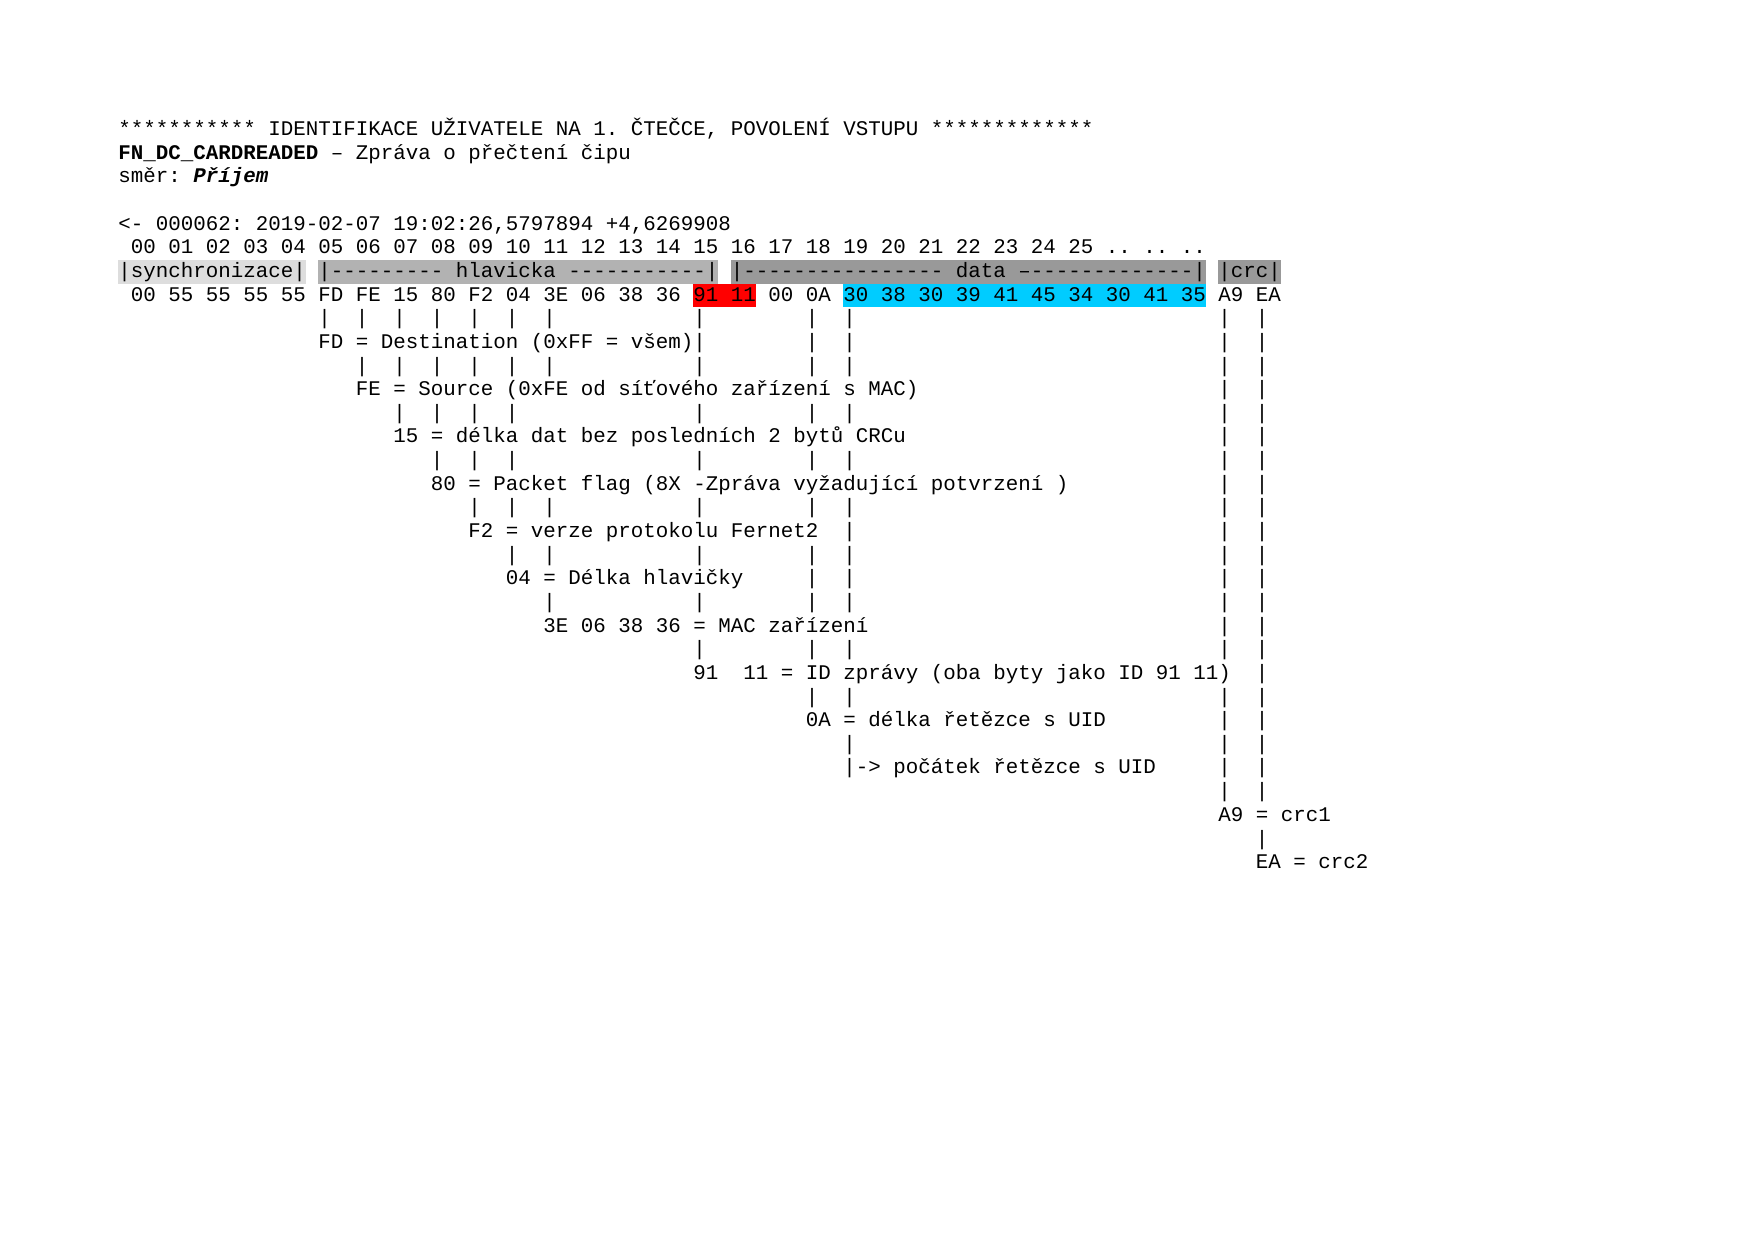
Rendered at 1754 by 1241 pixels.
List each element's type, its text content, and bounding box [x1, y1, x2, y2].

text | | | | | | | [118, 544, 1636, 567]
text | | | | | | | | | | | [118, 354, 1636, 378]
text | | | | | | [118, 591, 1636, 615]
text 80 = Packet flag (8X -Zpráva vyžadující potvrzení ) | | [118, 473, 1636, 496]
text | | | | | | | | | [118, 402, 1636, 426]
text EA = crc2 [118, 851, 1636, 875]
text | | [118, 780, 1636, 804]
text |synchronizace| |--------- hlavicka -----------| |---------------- data –-------------| |crc| [118, 260, 1636, 284]
text 15 = délka dat bez posledních 2 bytů CRCu | | [118, 426, 1636, 449]
text 0A = délka řetězce s UID | | [118, 709, 1636, 733]
text *********** IDENTIFIKACE UŽIVATELE NA 1. ČTEČCE, POVOLENÍ VSTUPU ************* [118, 118, 1636, 142]
text |-> počátek řetězce s UID | | [118, 757, 1636, 780]
text FE = Source (0xFE od síťového zařízení s MAC) | | [118, 378, 1636, 402]
text 04 = Délka hlavičky | | | | [118, 567, 1636, 591]
text 00 01 02 03 04 05 06 07 08 09 10 11 12 13 14 15 16 17 18 19 20 21 22 23 24 25 .. .. .. [118, 236, 1636, 260]
text 3E 06 38 36 = MAC zařízení | | [118, 615, 1636, 638]
text <- 000062: 2019-02-07 19:02:26,5797894 +4,6269908 [118, 213, 1636, 236]
text 91 11 = ID zprávy (oba byty jako ID 91 11) | [118, 662, 1636, 686]
text FN_DC_CARDREADED – Zpráva o přečtení čipu [118, 142, 1636, 165]
text F2 = verze protokolu Fernet2 | | | [118, 520, 1636, 544]
text | | | | | | | | [118, 449, 1636, 473]
text A9 = crc1 [118, 804, 1636, 827]
text | | | [118, 733, 1636, 757]
text | | | | | [118, 638, 1636, 662]
text | [118, 827, 1636, 851]
text | | | | | | | | [118, 496, 1636, 520]
text 00 55 55 55 55 FD FE 15 80 F2 04 3E 06 38 36 91 11 00 0A 30 38 30 39 41 45 34 30 41 35 A9 EA [118, 284, 1636, 307]
text FD = Destination (0xFF = všem)| | | | | [118, 331, 1636, 354]
text | | | | | | | | | | | | [118, 307, 1636, 331]
text směr: Příjem [118, 165, 1636, 189]
text | | | | [118, 686, 1636, 709]
